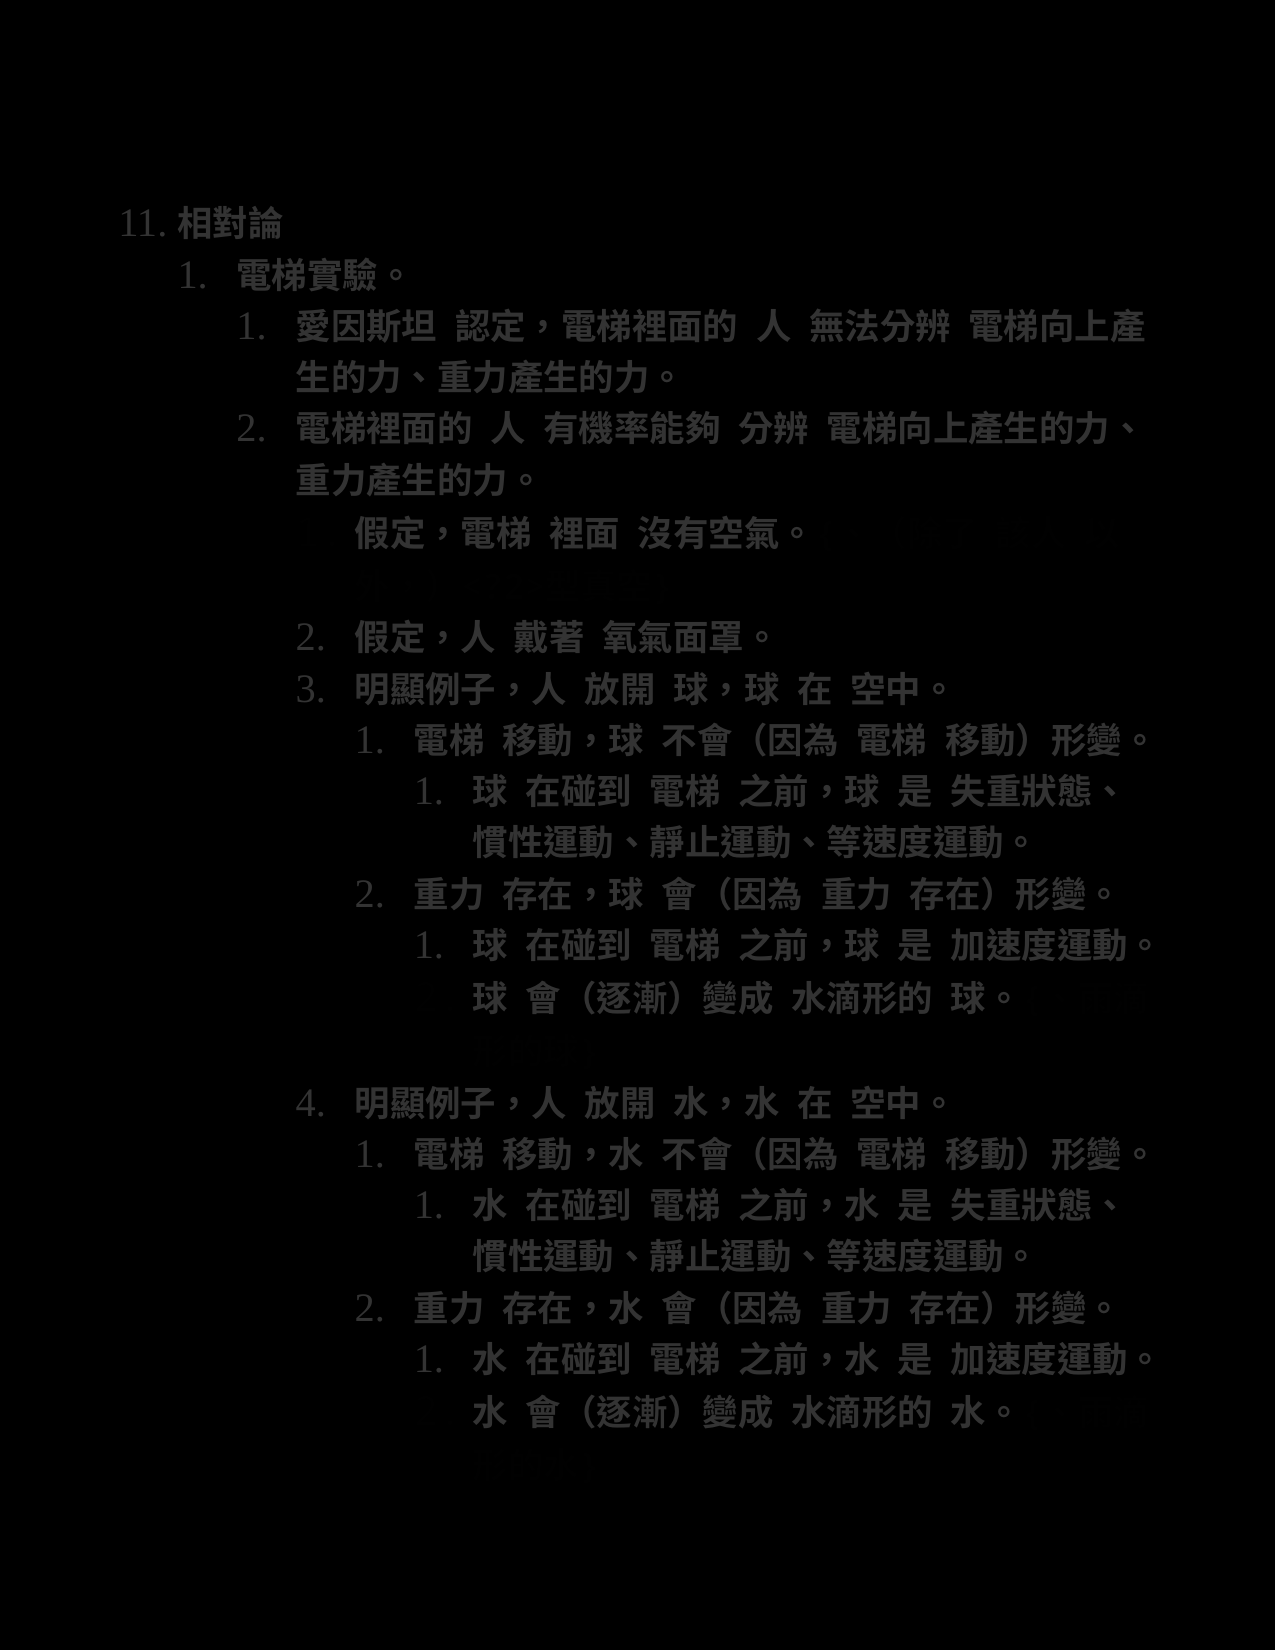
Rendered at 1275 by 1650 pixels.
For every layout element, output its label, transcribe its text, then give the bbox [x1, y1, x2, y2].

list 球 在碰到 電梯 之前，球 是 失重狀態、慣性運動、靜止運動、等速度運動。 [413, 763, 1157, 866]
list 重力 存在，球 會（因為 重力 存在）形變。 [354, 866, 1157, 917]
list 相對論 [118, 196, 1157, 247]
list 電梯實驗。 [177, 247, 1157, 298]
list 電梯 移動，水 不會（因為 電梯 移動）形變。 [354, 1126, 1157, 1177]
list 球 在碰到 電梯 之前，球 是 加速度運動。 [413, 917, 1157, 968]
list 球 會（逐漸）變成 水滴形的 球。{、雨滴形的球} [413, 968, 1157, 1075]
list 愛因斯坦 認定，電梯裡面的 人 無法分辨 電梯向上產生的力、重力產生的力。 [236, 298, 1157, 401]
list 電梯 移動，球 不會（因為 電梯 移動）形變。 [354, 712, 1157, 763]
list 明顯例子，人 放開 球，球 在 空中。 [295, 661, 1157, 712]
list 明顯例子，人 放開 水，水 在 空中。 [295, 1075, 1157, 1126]
list 水 在碰到 電梯 之前，水 是 加速度運動。 [413, 1331, 1157, 1382]
list 假定，人 戴著 氧氣面罩。 [295, 610, 1157, 661]
list 電梯裡面的 人 有機率能夠 分辨 電梯向上產生的力、重力產生的力。 [236, 401, 1157, 503]
list 假定，電梯 裡面 沒有空氣。{、（除了 該人 以外，）<?2>型真空} [295, 503, 1157, 610]
list 重力 存在，水 會（因為 重力 存在）形變。 [354, 1280, 1157, 1331]
list 水 會（逐漸）變成 水滴形的 水。{、雨滴形的水} [413, 1382, 1157, 1489]
list 水 在碰到 電梯 之前，水 是 失重狀態、慣性運動、靜止運動、等速度運動。 [413, 1177, 1157, 1280]
